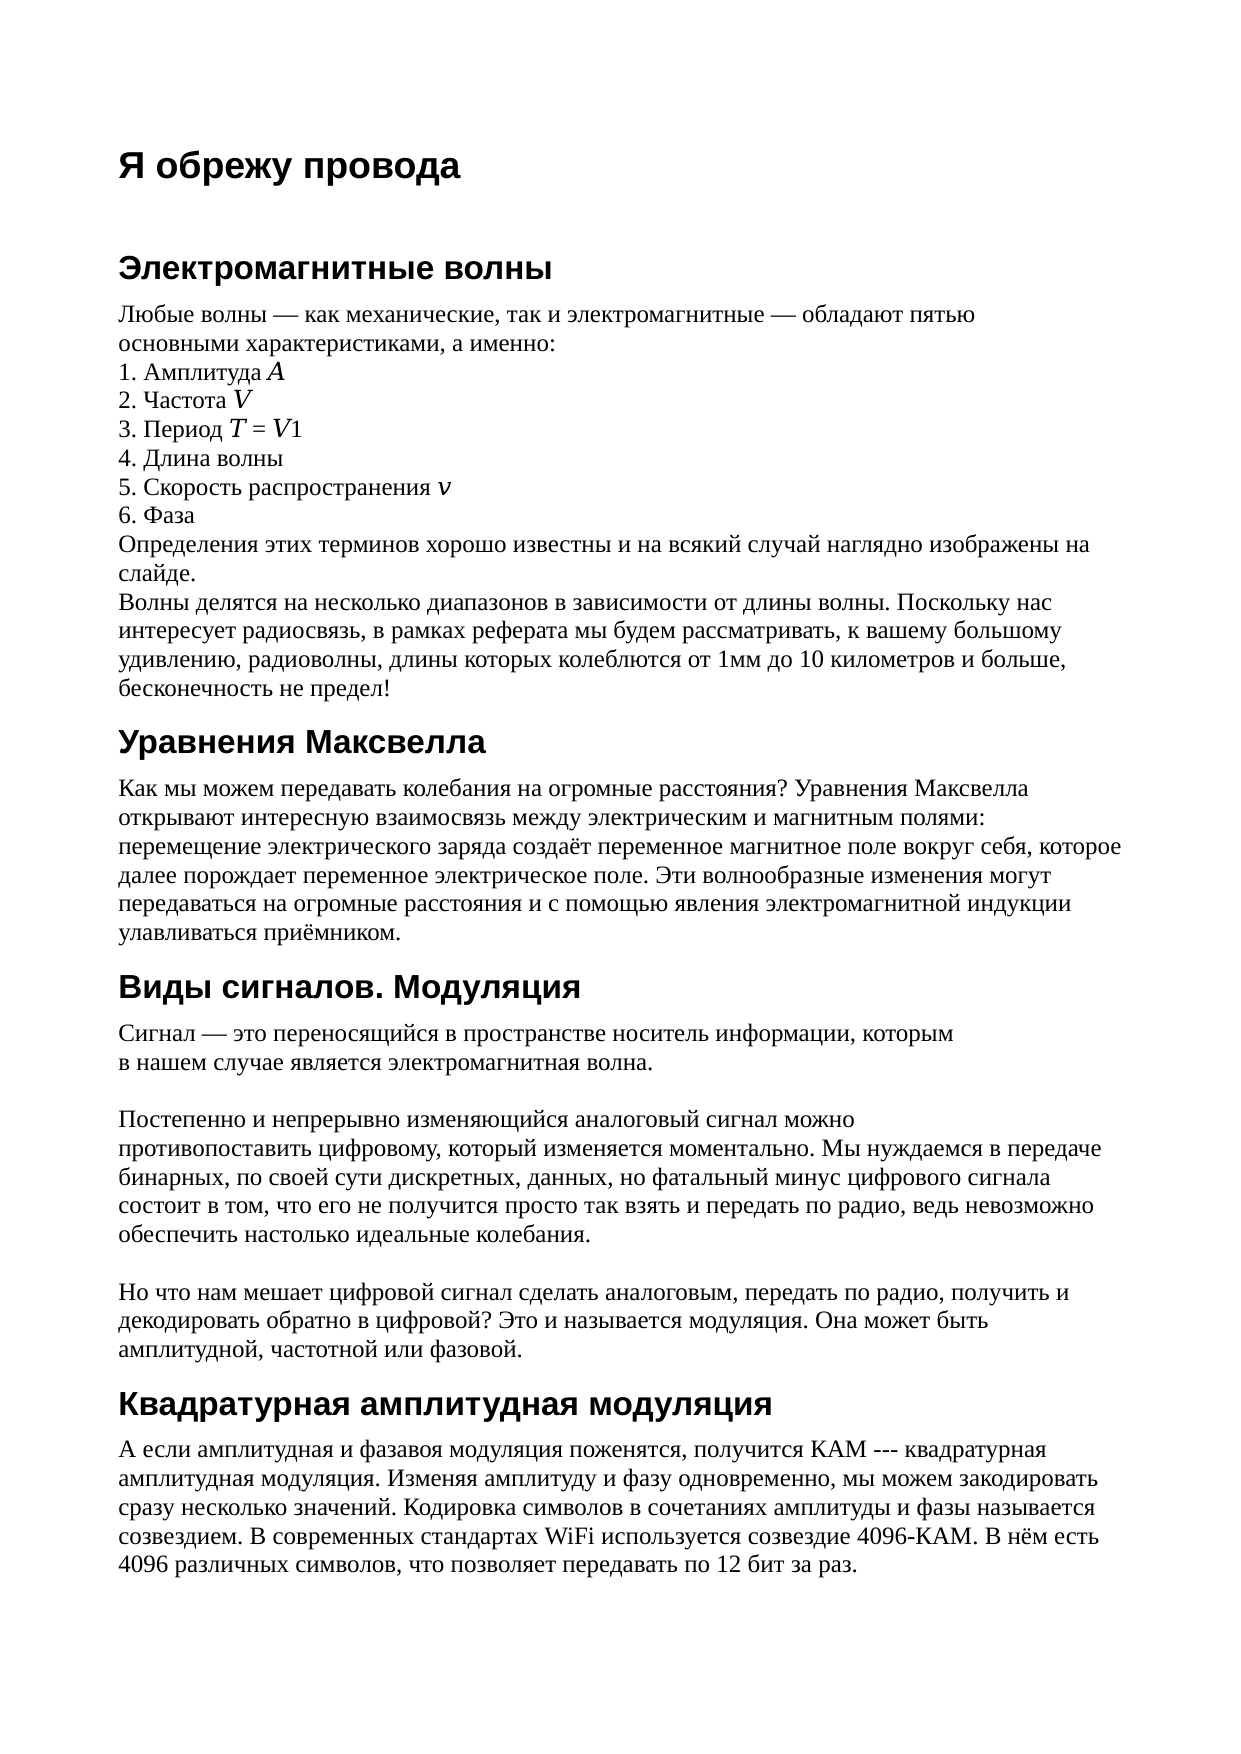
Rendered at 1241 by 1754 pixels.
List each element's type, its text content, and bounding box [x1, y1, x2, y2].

text А если амплитудная и фазавоя модуляция поженятся, получится КАМ --- квадратурная амплитудная модуляция. Изменяя амплитуду и фазу одновременно, мы можем закодировать сразу несколько значений. Кодировка символов в сочетаниях амплитуды и фазы называется созвездием. В современных стандартах WiFi используется созвездие 4096-КАМ. В нём есть 4096 различных символов, что позволяет передавать по 12 бит за раз. [118, 1434, 1122, 1578]
subtitle Электромагнитные волны [118, 248, 1122, 287]
text 4. Длина волны 𝜆 [118, 443, 1122, 472]
text 6. Фаза [118, 501, 1122, 529]
subtitle Я обрежу провода [118, 143, 1122, 186]
text Постепенно и непрерывно изменяющийся аналоговый сигнал можно [118, 1104, 1122, 1133]
text основными характеристиками, а именно: [118, 328, 1122, 357]
subtitle Квадратурная амплитудная модуляция [118, 1384, 1122, 1422]
text Любые волны — как механические, так и электромагнитные — обладают пятью [118, 299, 1122, 328]
text Сигнал — это переносящийся в пространстве носитель информации, которым [118, 1018, 1122, 1047]
subtitle Виды сигналов. Модуляция [118, 967, 1122, 1005]
text Определения этих терминов хорошо известны и на всякий случай наглядно изображены на слайде. [118, 529, 1122, 587]
text 5. Скорость распространения 𝑣 [118, 472, 1122, 501]
text Волны делятся на несколько диапазонов в зависимости от длины волны. Поскольку нас интересует радиосвязь, в рамках реферата мы будем рассматривать, к вашему большому удивлению, радиоволны, длины которых колеблются от 1мм до 10 километров и больше, бесконечность не предел! [118, 587, 1122, 702]
text 1. Амплитуда 𝐴 [118, 357, 1122, 386]
text Но что нам мешает цифровой сигнал сделать аналоговым, передать по радио, получить и декодировать обратно в цифровой? Это и называется модуляция. Она может быть амплитудной, частотной или фазовой. [118, 1277, 1122, 1363]
text в нашем случае является электромагнитная волна. [118, 1047, 1122, 1075]
text 3. Период 𝑇 = 𝑉1 [118, 414, 1122, 443]
text Как мы можем передавать колебания на огромные расстояния? Уравнения Максвелла открывают интересную взаимосвязь между электрическим и магнитным полями: перемещение электрического заряда создаёт переменное магнитное поле вокруг себя, которое далее порождает переменное электрическое поле. Эти волнообразные изменения могут передаваться на огромные расстояния и с помощью явления электромагнитной индукции улавливаться приёмником. [118, 773, 1122, 946]
text противопоставить цифровому, который изменяется моментально. Мы нуждаемся в передаче бинарных, по своей сути дискретных, данных, но фатальный минус цифрового сигнала состоит в том, что его не получится просто так взять и передать по радио, ведь невозможно обеспечить настолько идеальные колебания. [118, 1133, 1122, 1248]
subtitle Уравнения Максвелла [118, 723, 1122, 761]
text 2. Частота 𝑉 [118, 386, 1122, 414]
